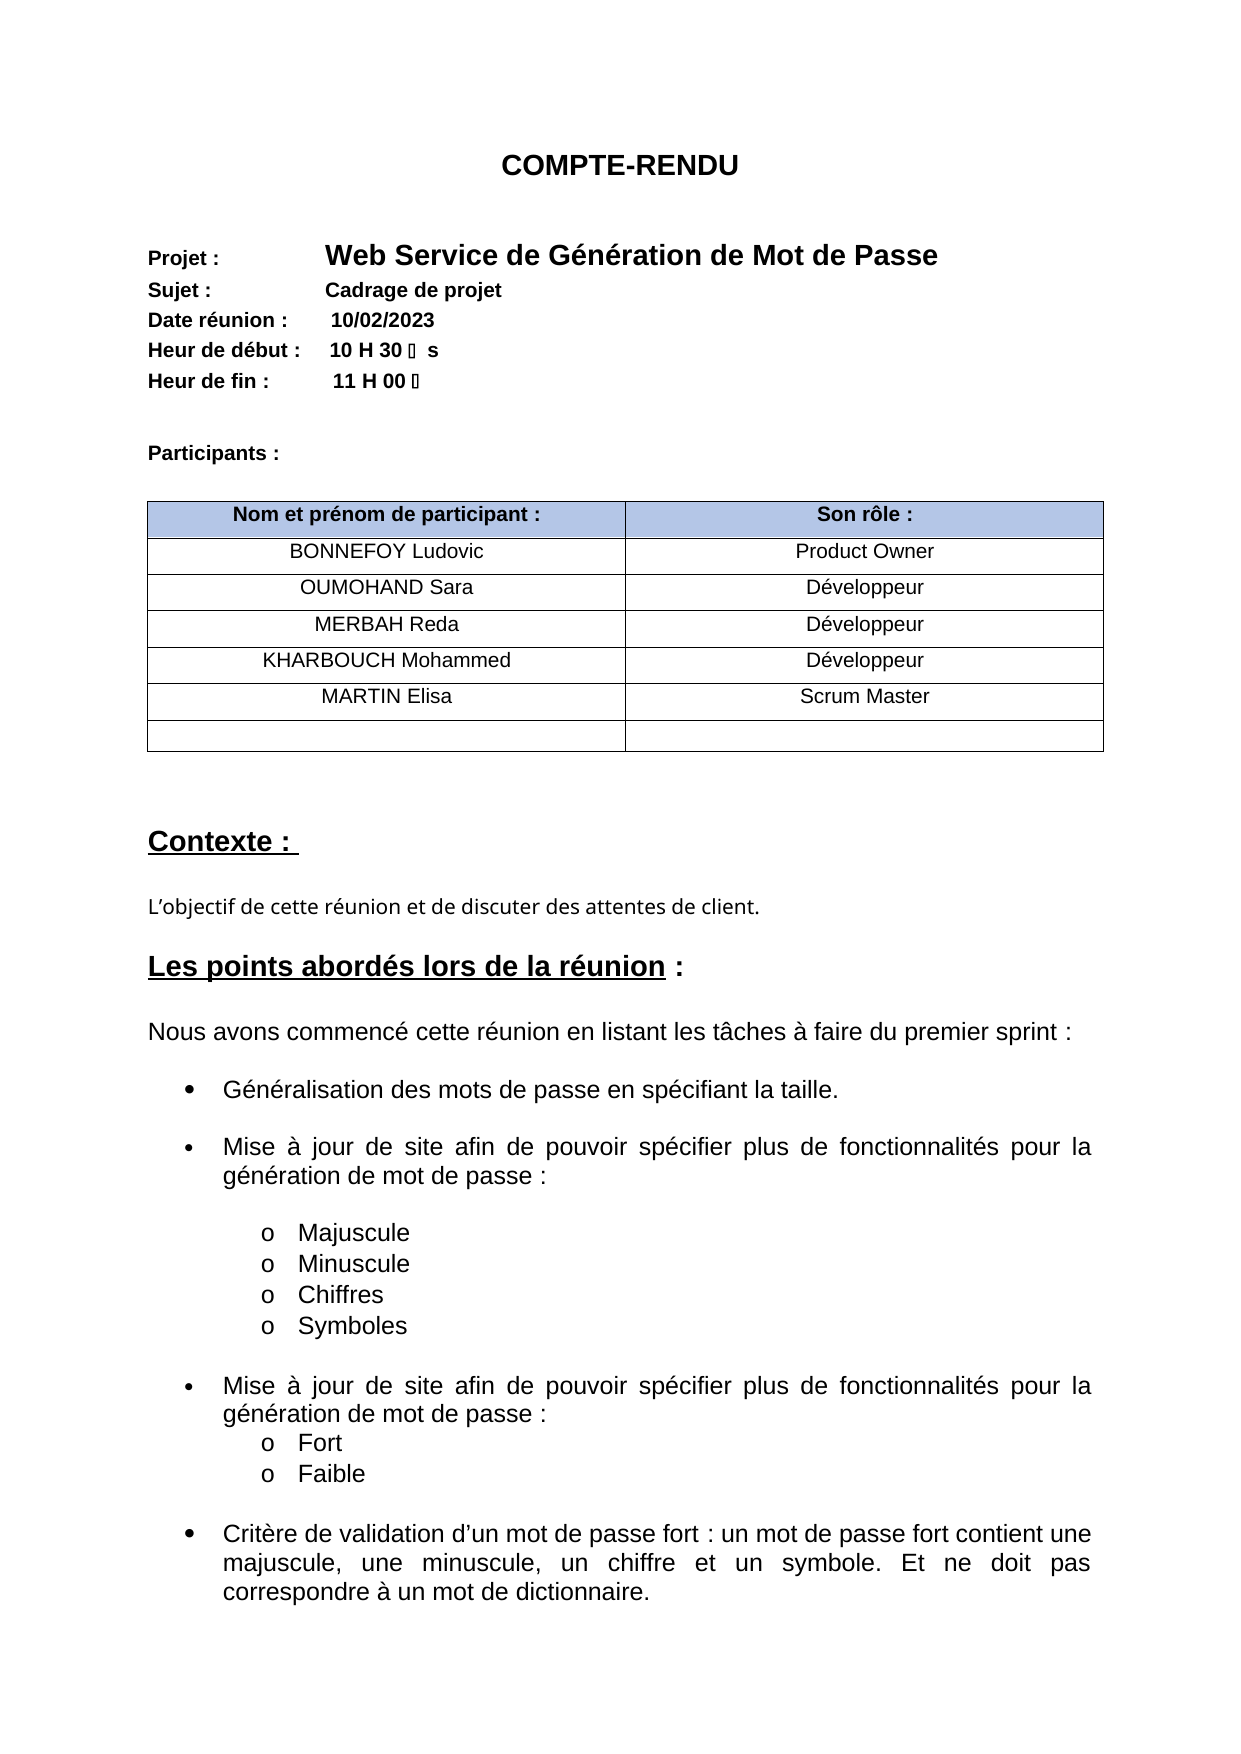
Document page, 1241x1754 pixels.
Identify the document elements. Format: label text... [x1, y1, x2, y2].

table_cell [148, 721, 625, 751]
table_cell MERBAH Reda [148, 611, 625, 647]
table_header Nom et prénom de participant : [148, 502, 625, 537]
list Critère de validation d’un mot de passe fort : un mot de passe fort contient une majuscule, une minuscule, un chiffre et un symbole. Et ne doit pas correspondre à un mot de dictionnaire. [185, 1519, 1093, 1605]
list Mise à jour de site afin de pouvoir spécifier plus de fonctionnalités pour la génération de mot de passe : [185, 1132, 1093, 1190]
text Participants : [148, 441, 1093, 464]
text Les points abordés lors de la réunion : [148, 949, 1093, 982]
list Minuscule [260, 1249, 1093, 1280]
table_cell KHARBOUCH Mohammed [148, 648, 625, 683]
table_cell Développeur [626, 648, 1103, 683]
list Majuscule [260, 1218, 1093, 1249]
table_cell Développeur [626, 575, 1103, 610]
list Fort [260, 1428, 1093, 1459]
table_cell Product Owner [626, 539, 1103, 574]
table_cell Développeur [626, 611, 1103, 647]
table_cell Scrum Master [626, 684, 1103, 720]
table_cell [626, 721, 1103, 751]
text COMPTE-RENDU [148, 148, 1093, 181]
text Date réunion : 10/02/2023 [148, 308, 1093, 332]
table_cell MARTIN Elisa [148, 684, 625, 720]
text Contexte : [148, 824, 1093, 857]
list Mise à jour de site afin de pouvoir spécifier plus de fonctionnalités pour la génération de mot de passe : [185, 1371, 1093, 1428]
table_header Son rôle : [626, 502, 1103, 537]
list Généralisation des mots de passe en spécifiant la taille. [185, 1075, 1093, 1103]
list Symboles [260, 1311, 1093, 1342]
text L’objectif de cette réunion et de discuter des attentes de client. [148, 892, 1093, 921]
text Nous avons commencé cette réunion en listant les tâches à faire du premier sprint : [148, 1017, 1093, 1046]
table_cell BONNEFOY Ludovic [148, 539, 625, 574]
text Heur de fin : 11 H 00  [148, 368, 1093, 393]
text Heur de début : 10 H 30  s [148, 338, 1093, 362]
table_cell OUMOHAND Sara [148, 575, 625, 610]
text Sujet : Cadrage de projet [148, 278, 1093, 302]
list Faible [260, 1459, 1093, 1490]
text Projet : Web Service de Génération de Mot de Passe [148, 238, 1093, 272]
list Chiffres [260, 1280, 1093, 1311]
